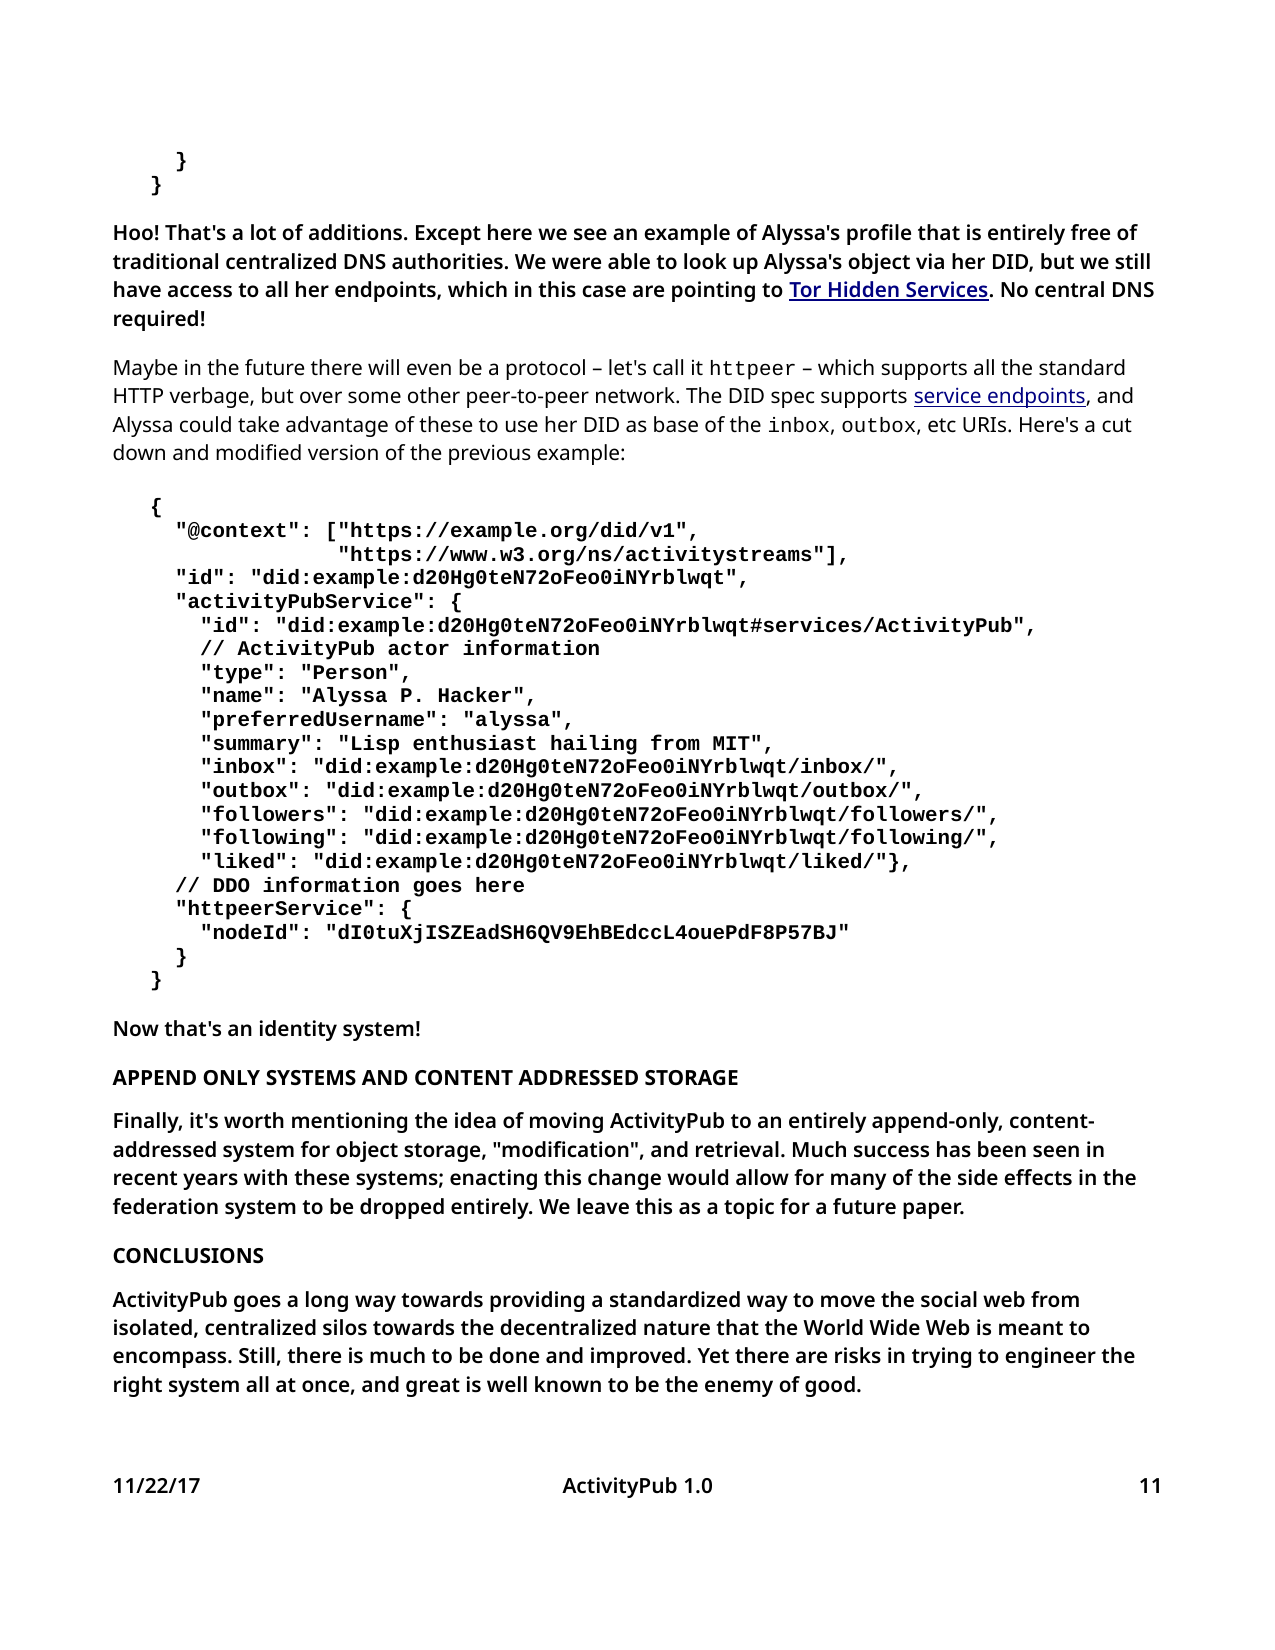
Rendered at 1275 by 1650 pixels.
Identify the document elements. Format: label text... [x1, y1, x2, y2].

text "liked": "did:example:d20Hg0teN72oFeo0iNYrblwqt/liked/"}, [150, 851, 1162, 875]
text "preferredUsername": "alyssa", [150, 709, 1162, 733]
subtitle Append only systems and content addressed storage [112, 1063, 1162, 1092]
text Finally, it's worth mentioning the idea of moving ActivityPub to an entirely append-only, content-addressed system for object storage, "modification", and retrieval. Much success has been seen in recent years with these systems; enacting this change would allow for many of the side effects in the federation system to be dropped entirely. We leave this as a topic for a future paper. [112, 1107, 1162, 1220]
text "name": "Alyssa P. Hacker", [150, 686, 1162, 709]
text "outbox": "did:example:d20Hg0teN72oFeo0iNYrblwqt/outbox/", [150, 780, 1162, 804]
text Hoo! That's a lot of additions. Except here we see an example of Alyssa's profile that is entirely free of traditional centralized DNS authorities. We were able to look up Alyssa's object via her DID, but we still have access to all her endpoints, which in this case are pointing to Tor Hidden Services. No central DNS required! [112, 218, 1162, 332]
text // ActivityPub actor information [150, 638, 1162, 662]
text Maybe in the future there will even be a protocol – let's call it httpeer – which supports all the standard HTTP verbage, but over some other peer-to-peer network. The DID spec supports service endpoints, and Alyssa could take advantage of these to use her DID as base of the inbox, outbox, etc URIs. Here's a cut down and modified version of the previous example: [112, 353, 1162, 467]
text "id": "did:example:d20Hg0teN72oFeo0iNYrblwqt", [150, 567, 1162, 591]
text // DDO information goes here [150, 875, 1162, 898]
text } [150, 174, 1162, 197]
text "inbox": "did:example:d20Hg0teN72oFeo0iNYrblwqt/inbox/", [150, 756, 1162, 780]
text "nodeId": "dI0tuXjISZEadSH6QV9EhBEdccL4ouePdF8P57BJ" [150, 922, 1162, 946]
text } [150, 969, 1162, 993]
text ActivityPub goes a long way towards providing a standardized way to move the social web from isolated, centralized silos towards the decentralized nature that the World Wide Web is meant to encompass. Still, there is much to be done and improved. Yet there are risks in trying to engineer the right system all at once, and great is well known to be the enemy of good. [112, 1285, 1162, 1398]
text { [150, 496, 1162, 520]
text } [150, 946, 1162, 969]
text "@context": ["https://example.org/did/v1", [150, 520, 1162, 544]
text "type": "Person", [150, 662, 1162, 686]
text "httpeerService": { [150, 898, 1162, 922]
text "following": "did:example:d20Hg0teN72oFeo0iNYrblwqt/following/", [150, 827, 1162, 851]
text } [150, 150, 1162, 174]
text "followers": "did:example:d20Hg0teN72oFeo0iNYrblwqt/followers/", [150, 804, 1162, 827]
text "summary": "Lisp enthusiast hailing from MIT", [150, 733, 1162, 756]
text "https://www.w3.org/ns/activitystreams"], [150, 544, 1162, 567]
text Now that's an identity system! [112, 1014, 1162, 1042]
text "activityPubService": { [150, 591, 1162, 614]
text "id": "did:example:d20Hg0teN72oFeo0iNYrblwqt#services/ActivityPub", [150, 614, 1162, 638]
subtitle Conclusions [112, 1241, 1162, 1270]
